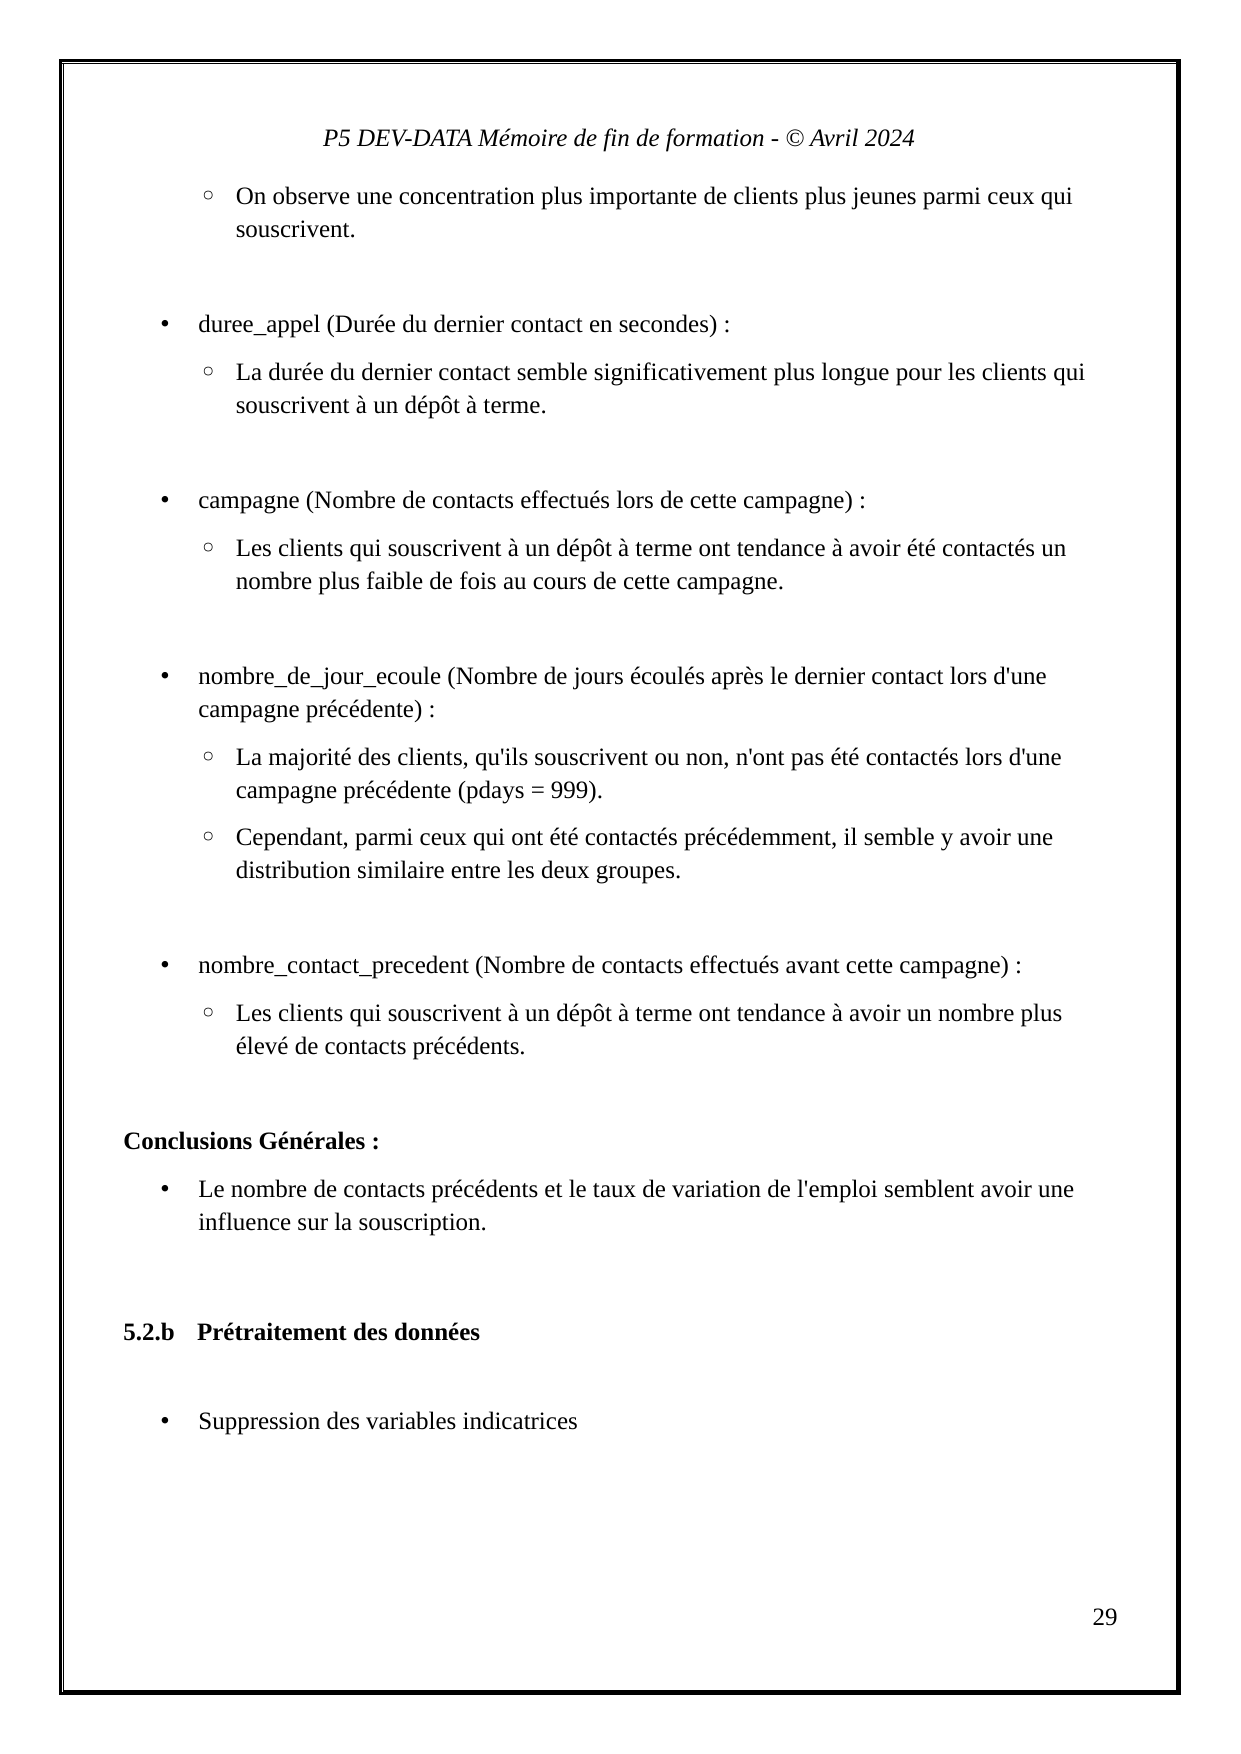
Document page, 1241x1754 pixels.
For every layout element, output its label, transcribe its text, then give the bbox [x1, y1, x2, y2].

list Suppression des variables indicatrices [161, 1406, 1117, 1434]
list Cependant, parmi ceux qui ont été contactés précédemment, il semble y avoir une distribution similaire entre les deux groupes. [198, 822, 1117, 884]
subtitle Prétraitement des données [123, 1317, 1117, 1346]
list Les clients qui souscrivent à un dépôt à terme ont tendance à avoir un nombre plus élevé de contacts précédents. [198, 998, 1117, 1060]
list La majorité des clients, qu'ils souscrivent ou non, n'ont pas été contactés lors d'une campagne précédente (pdays = 999). [198, 742, 1117, 803]
list nombre_contact_precedent (Nombre de contacts effectués avant cette campagne) : [161, 951, 1117, 979]
list nombre_de_jour_ecoule (Nombre de jours écoulés après le dernier contact lors d'une campagne précédente) : [161, 661, 1117, 723]
text Conclusions Générales : [123, 1126, 1117, 1155]
list campagne (Nombre de contacts effectués lors de cette campagne) : [161, 485, 1117, 514]
list La durée du dernier contact semble significativement plus longue pour les clients qui souscrivent à un dépôt à terme. [198, 357, 1117, 419]
list Les clients qui souscrivent à un dépôt à terme ont tendance à avoir été contactés un nombre plus faible de fois au cours de cette campagne. [198, 533, 1117, 595]
list On observe une concentration plus importante de clients plus jeunes parmi ceux qui souscrivent. [198, 181, 1117, 243]
list duree_appel (Durée du dernier contact en secondes) : [161, 309, 1117, 338]
list Le nombre de contacts précédents et le taux de variation de l'emploi semblent avoir une influence sur la souscription. [161, 1174, 1117, 1236]
